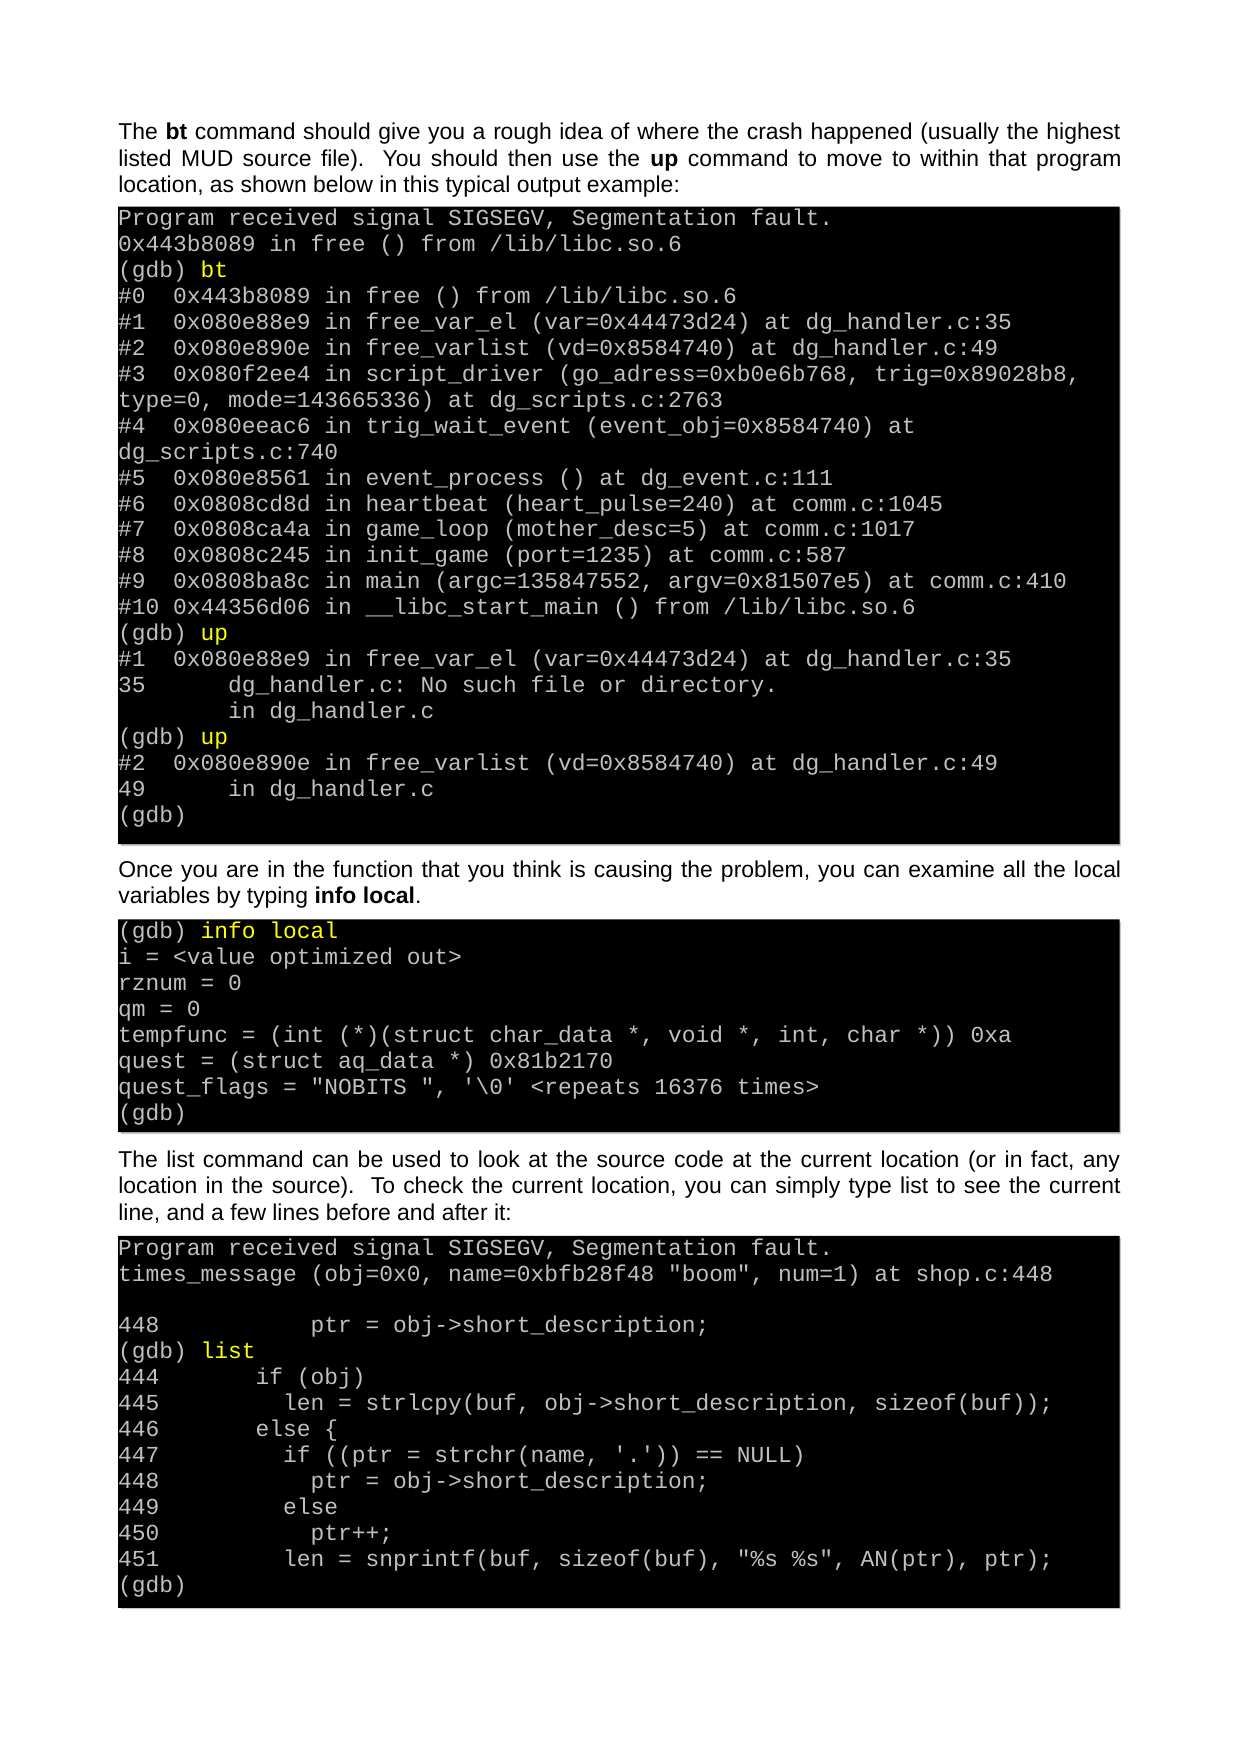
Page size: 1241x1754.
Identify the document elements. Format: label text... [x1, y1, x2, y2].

text The list command can be used to look at the source code at the current location (or in fact, any location in the source). To check the current location, you can simply type list to see the current line, and a few lines before and after it: [118, 1146, 1122, 1225]
text The bt command should give you a rough idea of where the crash happened (usually the highest listed MUD source file). You should then use the up command to move to within that program location, as shown below in this typical output example: [118, 118, 1122, 197]
text Once you are in the function that you think is causing the problem, you can examine all the local variables by typing info local. [118, 856, 1122, 909]
